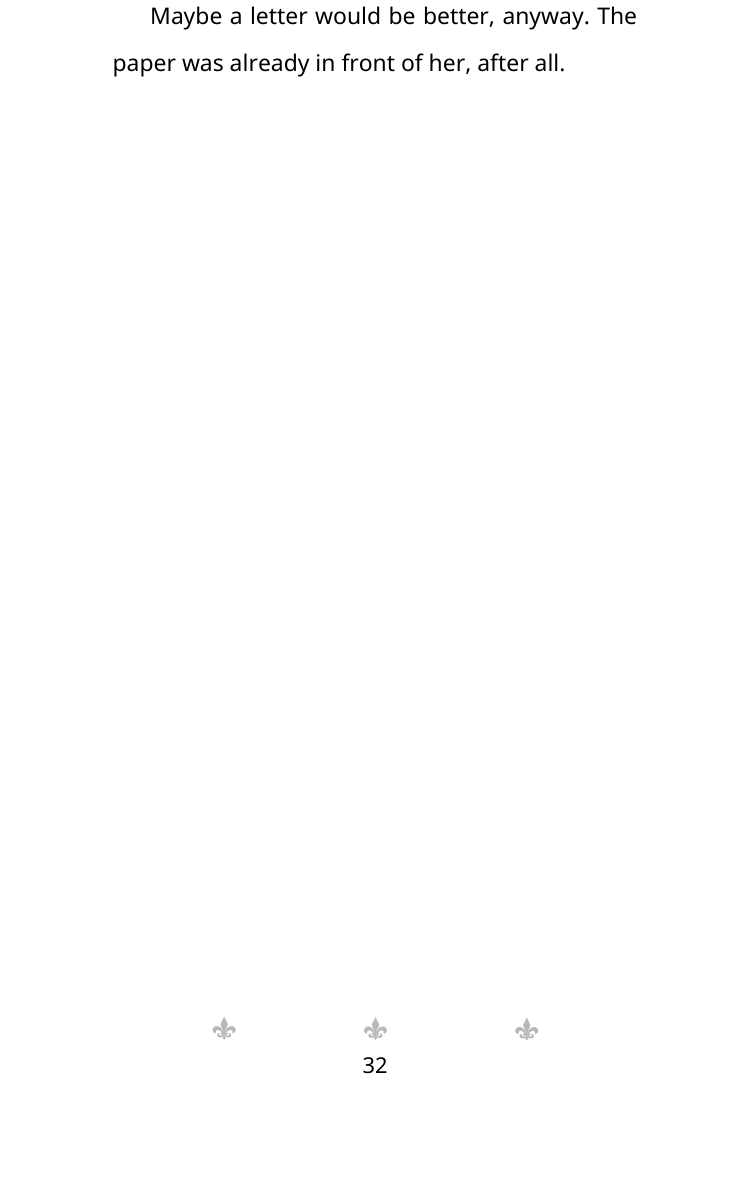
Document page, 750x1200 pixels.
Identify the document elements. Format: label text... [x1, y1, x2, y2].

text Maybe a letter would be better, anyway. The paper was already in front of her, after all. [112, 0, 637, 78]
